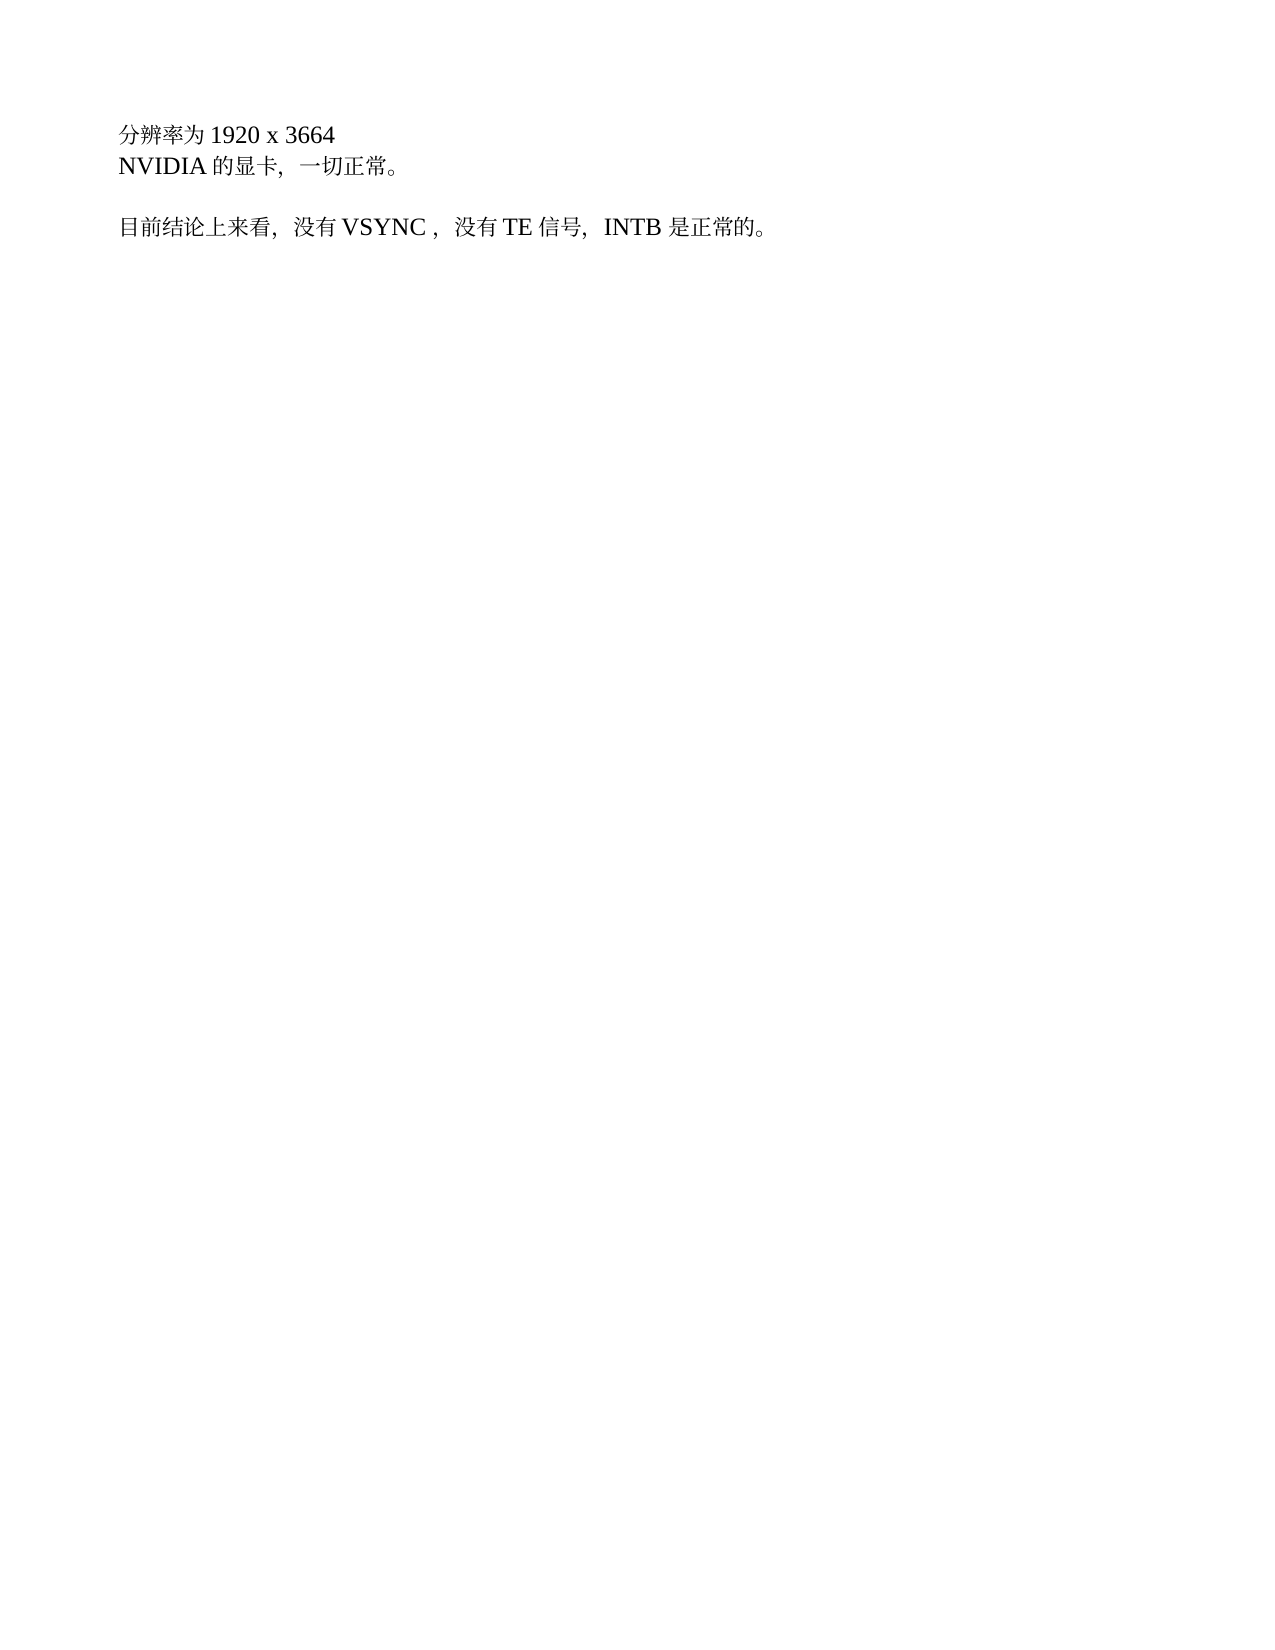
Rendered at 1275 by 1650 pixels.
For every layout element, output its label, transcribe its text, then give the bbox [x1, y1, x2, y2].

text 分辨率为1920 x 3664 [118, 118, 1157, 149]
text 目前结论上来看，没有VSYNC ，没有TE信号，INTB 是正常的。 [118, 181, 1157, 241]
text NVIDIA的显卡，一切正常。 [118, 149, 1157, 181]
